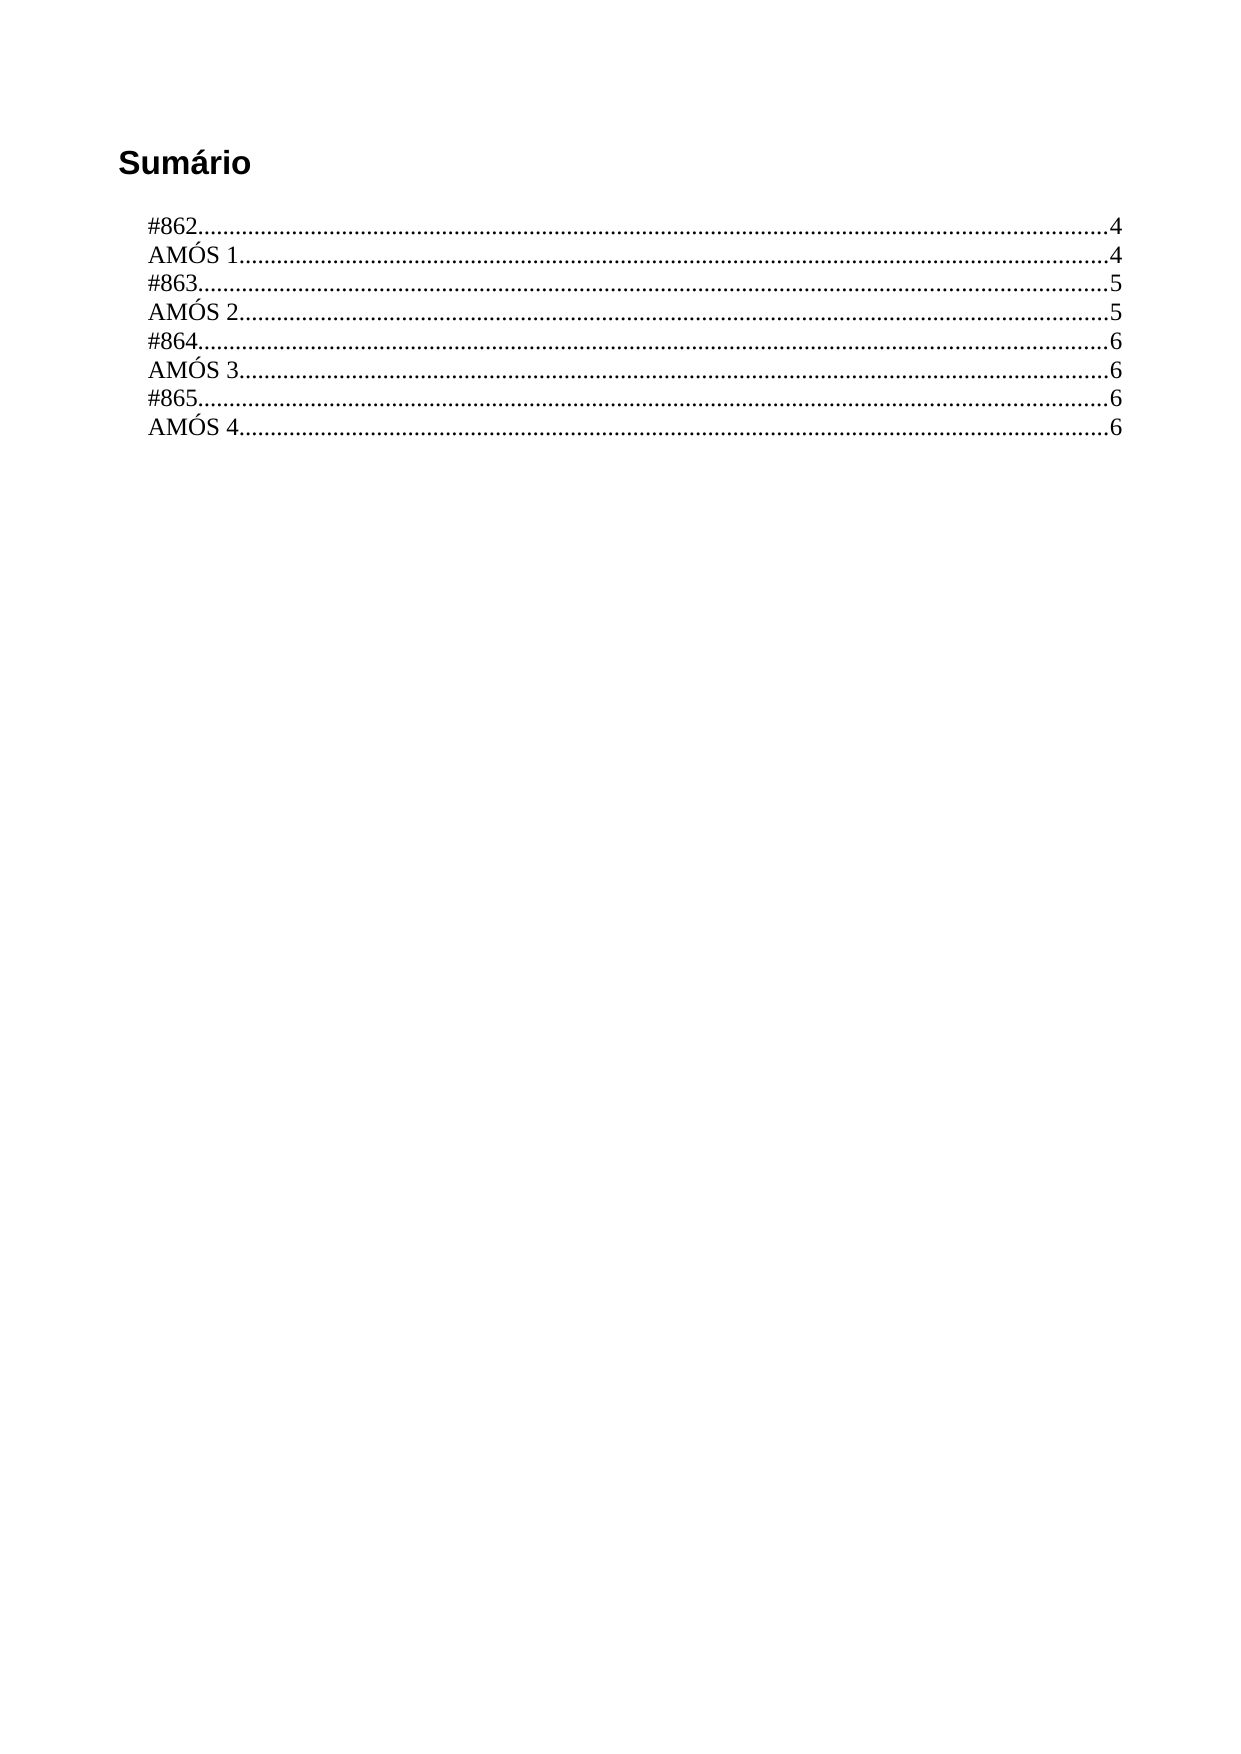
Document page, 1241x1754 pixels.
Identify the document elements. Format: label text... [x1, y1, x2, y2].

subtitle Sumário [118, 143, 1122, 182]
text AMÓS 3 6 [148, 355, 1122, 383]
text AMÓS 1 4 [148, 240, 1122, 268]
text #863 5 [148, 268, 1122, 297]
text #864 6 [148, 326, 1122, 355]
text #862 4 [148, 211, 1122, 240]
text AMÓS 4 6 [148, 412, 1122, 441]
text AMÓS 2 5 [148, 297, 1122, 326]
text #865 6 [148, 383, 1122, 412]
